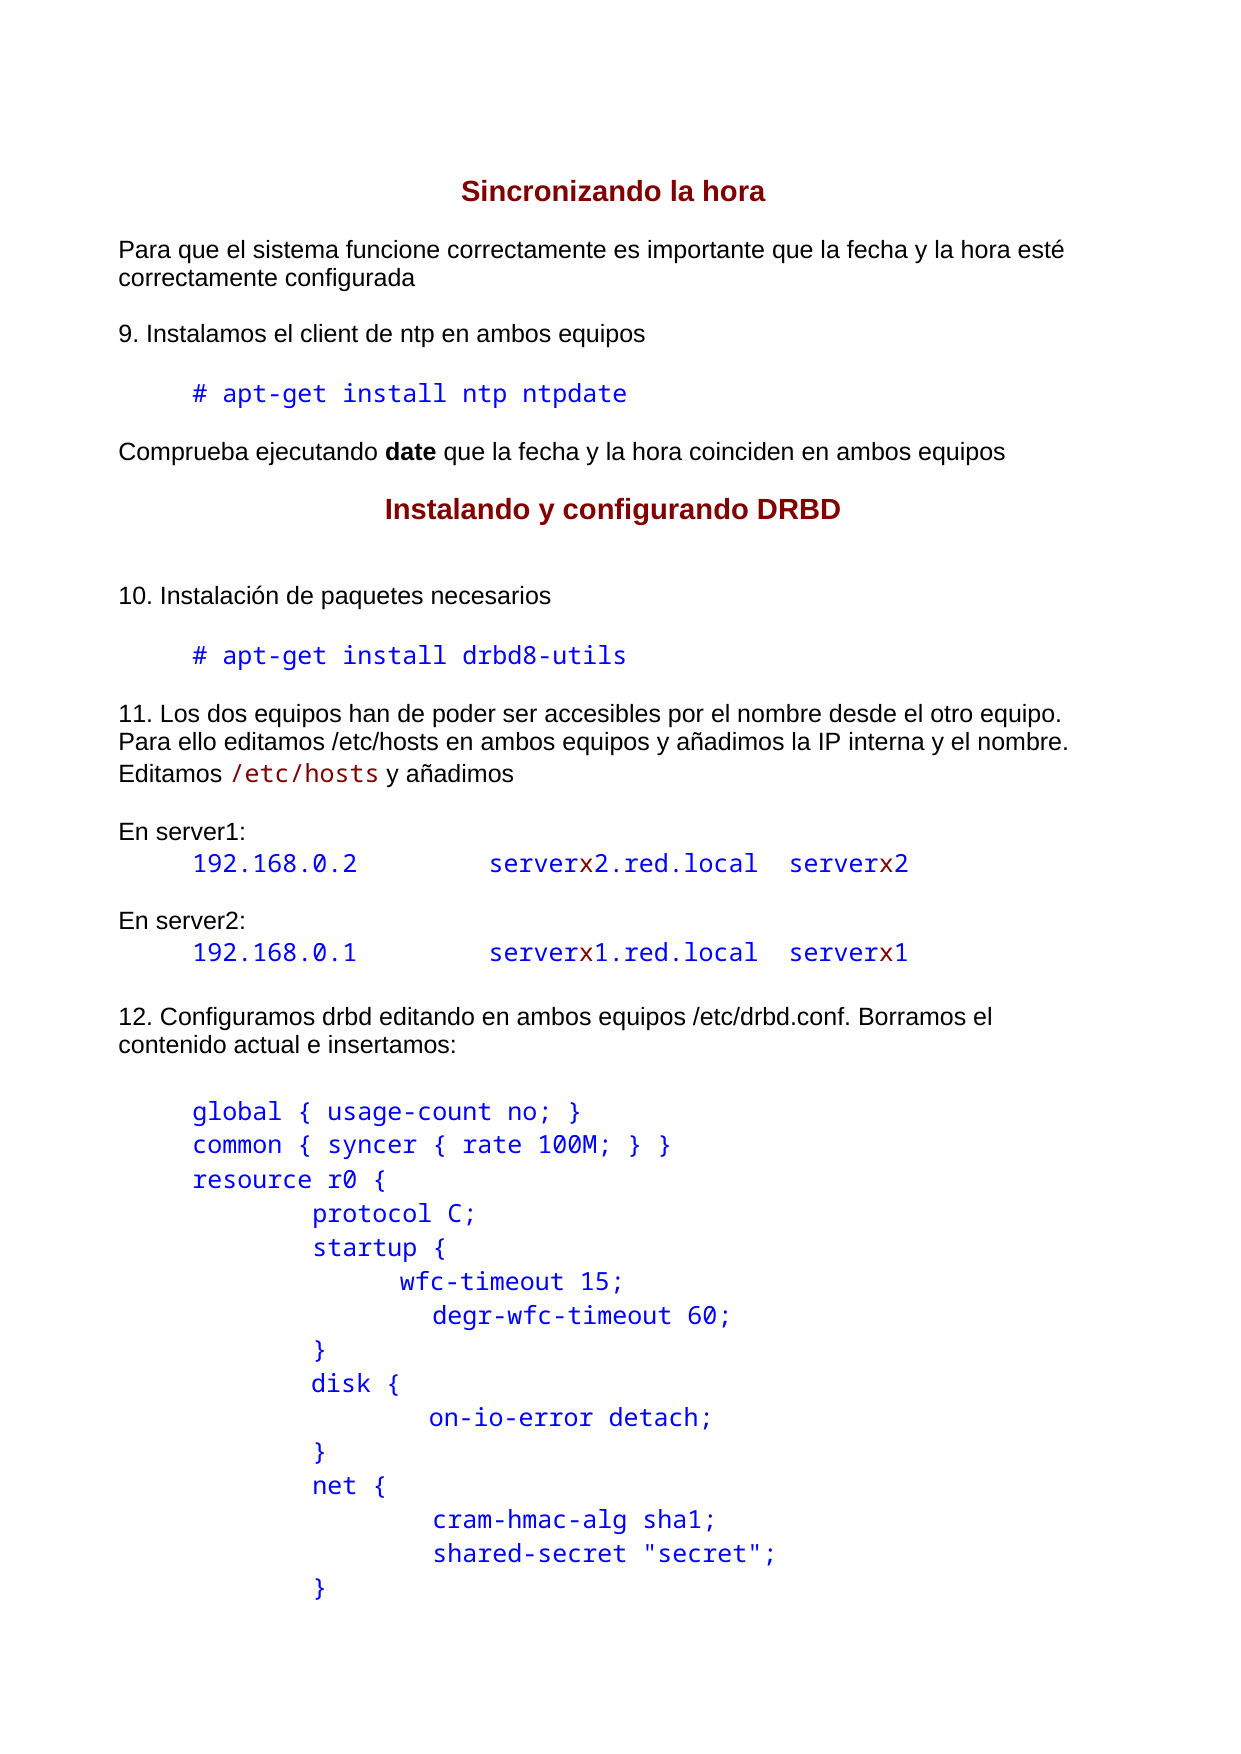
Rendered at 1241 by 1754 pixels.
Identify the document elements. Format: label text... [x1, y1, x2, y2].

text disk { [192, 1366, 1108, 1400]
text # apt-get install drbd8-utils [192, 637, 1108, 672]
text 10. Instalación de paquetes necesarios [118, 582, 1108, 609]
text En server2: [118, 907, 1108, 935]
text net { [192, 1468, 1108, 1502]
text Sincronizando la hora [118, 175, 1108, 208]
text 12. Configuramos drbd editando en ambos equipos /etc/drbd.conf. Borramos el contenido actual e insertamos: [118, 1003, 1108, 1059]
text global { usage-count no; } [192, 1093, 1108, 1127]
text 11. Los dos equipos han de poder ser accesibles por el nombre desde el otro equipo. Para ello editamos /etc/hosts en ambos equipos y añadimos la IP interna y el nombre. Editamos /etc/hosts y añadimos [118, 699, 1108, 789]
text 192.168.0.1 serverx1.red.local serverx1 [192, 935, 1108, 969]
text startup { [192, 1229, 1108, 1263]
text } [192, 1332, 1108, 1366]
text shared-secret "secret"; [192, 1536, 1108, 1570]
text } [192, 1570, 1108, 1604]
text 192.168.0.2 serverx2.red.local serverx2 [192, 845, 1108, 879]
text # apt-get install ntp ntpdate [192, 375, 1108, 409]
text Instalando y configurando DRBD [118, 493, 1108, 526]
text Comprueba ejecutando date que la fecha y la hora coinciden en ambos equipos [118, 437, 1108, 465]
text wfc-timeout 15; [192, 1263, 1108, 1297]
text degr-wfc-timeout 60; [192, 1297, 1108, 1332]
text 9. Instalamos el client de ntp en ambos equipos [118, 319, 1108, 347]
text Para que el sistema funcione correctamente es importante que la fecha y la hora esté correctamente configurada [118, 236, 1108, 292]
text common { syncer { rate 100M; } } [192, 1127, 1108, 1161]
text } [192, 1434, 1108, 1468]
text resource r0 { [192, 1161, 1108, 1195]
text protocol C; [192, 1195, 1108, 1229]
text cram-hmac-alg sha1; [192, 1502, 1108, 1536]
text En server1: [118, 817, 1108, 845]
text on-io-error detach; [192, 1400, 1108, 1434]
